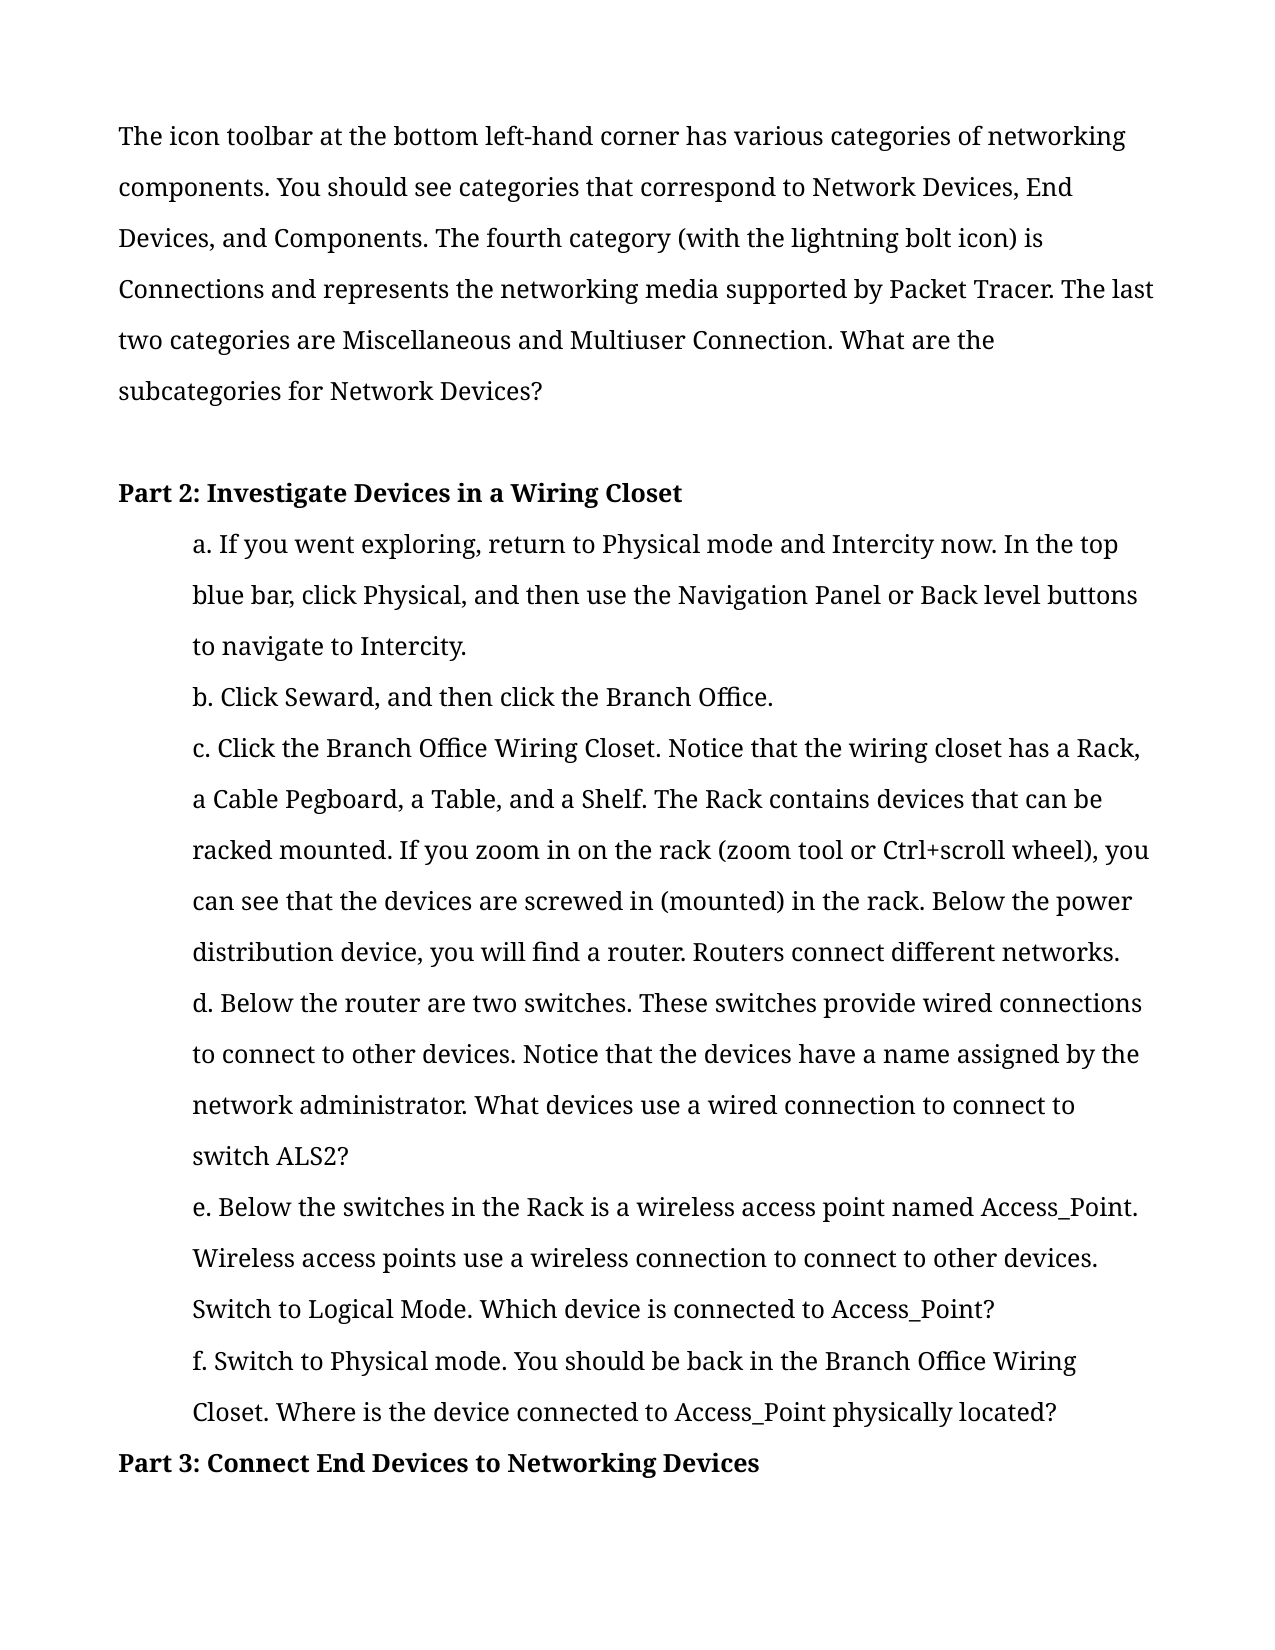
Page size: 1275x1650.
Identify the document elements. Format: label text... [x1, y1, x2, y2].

text e. Below the switches in the Rack is a wireless access point named Access_Point. Wireless access points use a wireless connection to connect to other devices. Switch to Logical Mode. Which device is connected to Access_Point? [192, 1190, 1157, 1326]
text Part 2: Investigate Devices in a Wiring Closet [118, 475, 1157, 509]
text Part 3: Connect End Devices to Networking Devices [118, 1445, 1157, 1479]
text a. If you went exploring, return to Physical mode and Intercity now. In the top blue bar, click Physical, and then use the Navigation Panel or Back level buttons to navigate to Intercity. [192, 526, 1157, 663]
text d. Below the router are two switches. These switches provide wired connections to connect to other devices. Notice that the devices have a name assigned by the network administrator. What devices use a wired connection to connect to switch ALS2? [192, 986, 1157, 1173]
text b. Click Seward, and then click the Branch Office. [192, 679, 1157, 714]
text c. Click the Branch Office Wiring Closet. Notice that the wiring closet has a Rack, a Cable Pegboard, a Table, and a Shelf. The Rack contains devices that can be racked mounted. If you zoom in on the rack (zoom tool or Ctrl+scroll wheel), you can see that the devices are screwed in (mounted) in the rack. Below the power distribution device, you will find a router. Routers connect different networks. [192, 731, 1157, 969]
text f. Switch to Physical mode. You should be back in the Branch Office Wiring Closet. Where is the device connected to Access_Point physically located? [192, 1343, 1157, 1428]
text The icon toolbar at the bottom left-hand corner has various categories of networking components. You should see categories that correspond to Network Devices, End Devices, and Components. The fourth category (with the lightning bolt icon) is Connections and represents the networking media supported by Packet Tracer. The last two categories are Miscellaneous and Multiuser Connection. What are the subcategories for Network Devices? [118, 118, 1157, 407]
